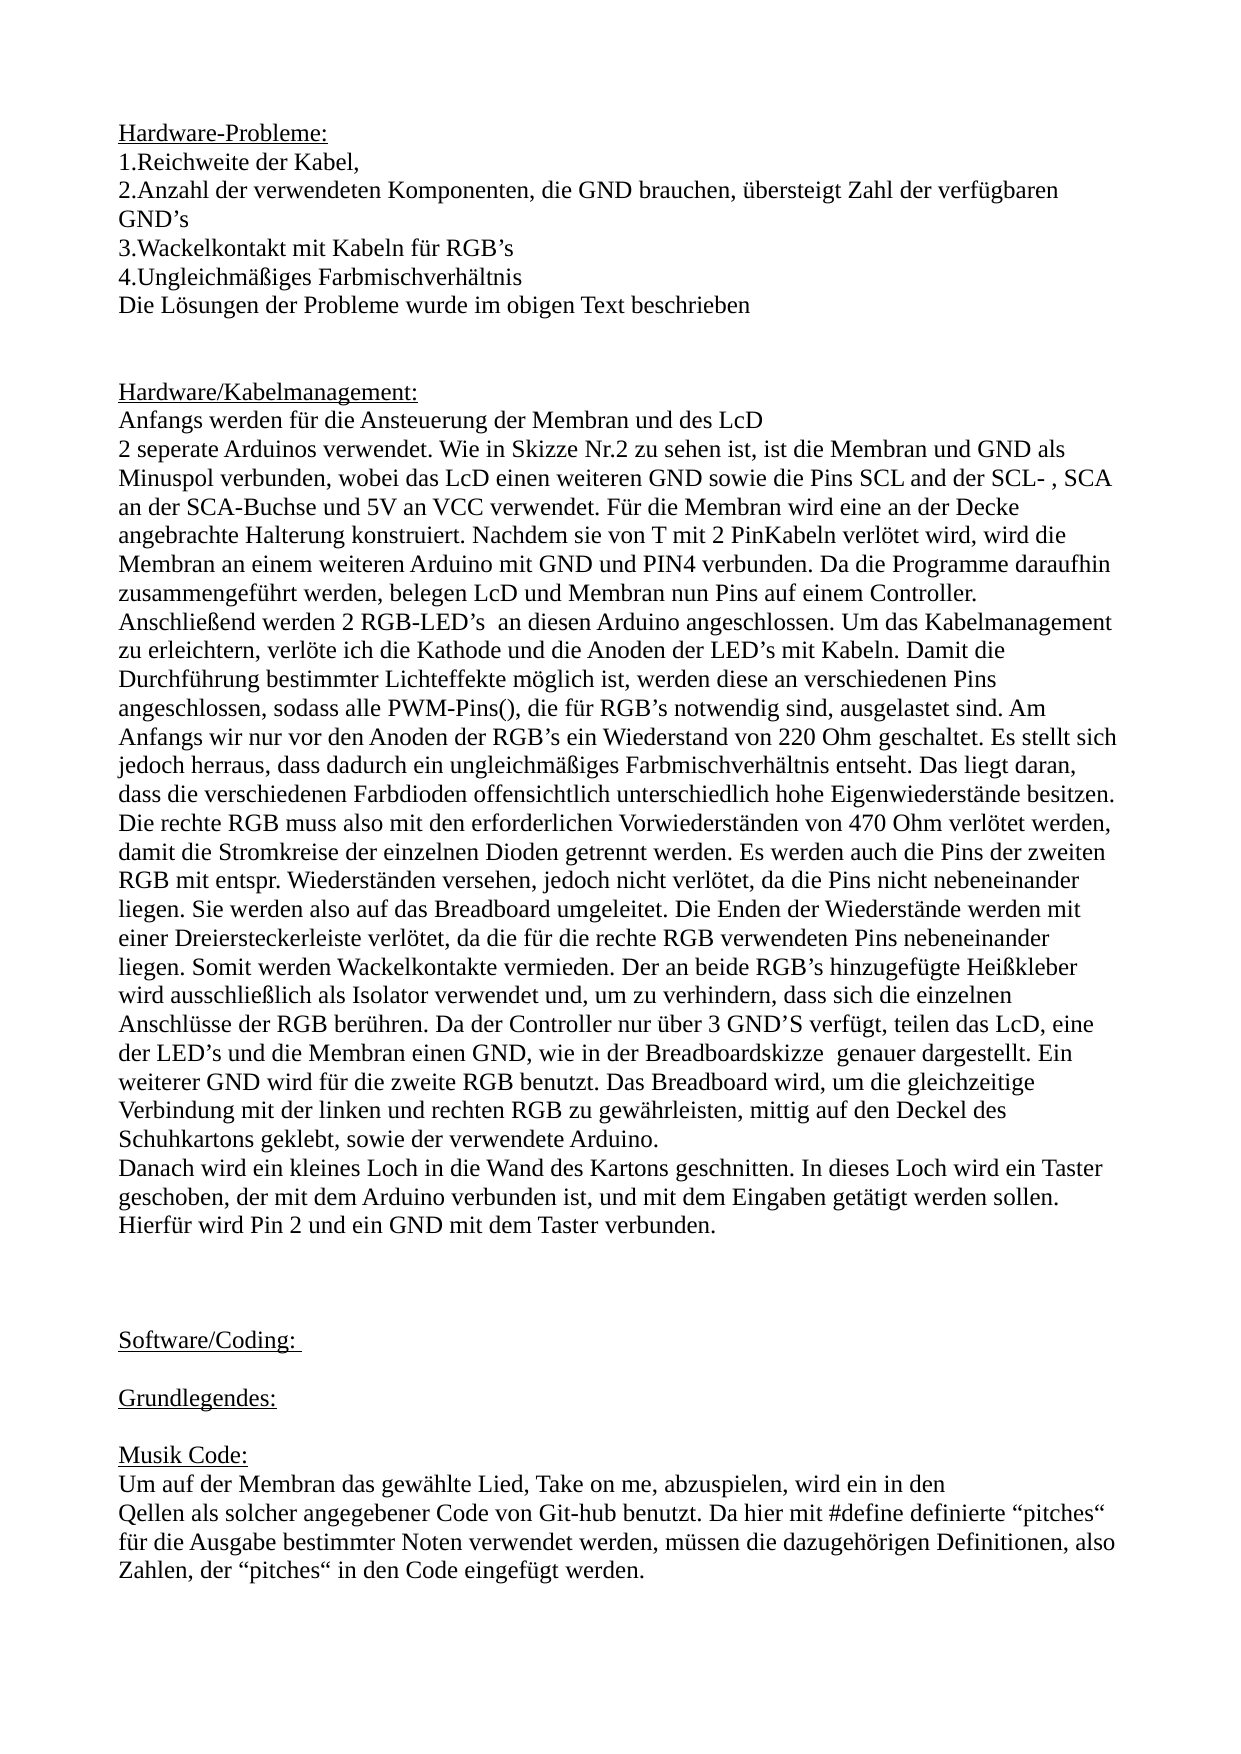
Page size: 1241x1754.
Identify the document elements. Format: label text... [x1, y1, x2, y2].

text Die Lösungen der Probleme wurde im obigen Text beschrieben [118, 291, 1122, 319]
text Software/Coding: [118, 1326, 1122, 1354]
text Danach wird ein kleines Loch in die Wand des Kartons geschnitten. In dieses Loch wird ein Taster geschoben, der mit dem Arduino verbunden ist, und mit dem Eingaben getätigt werden sollen. Hierfür wird Pin 2 und ein GND mit dem Taster verbunden. [118, 1153, 1122, 1239]
text Hardware-Probleme: [118, 118, 1122, 147]
text 4.Ungleichmäßiges Farbmischverhältnis [118, 262, 1122, 291]
text 2.Anzahl der verwendeten Komponenten, die GND brauchen, übersteigt Zahl der verfügbaren GND’s [118, 176, 1122, 233]
text 3.Wackelkontakt mit Kabeln für RGB’s [118, 233, 1122, 262]
text 2 seperate Arduinos verwendet. Wie in Skizze Nr.2 zu sehen ist, ist die Membran und GND als Minuspol verbunden, wobei das LcD einen weiteren GND sowie die Pins SCL and der SCL- , SCA an der SCA-Buchse und 5V an VCC verwendet. Für die Membran wird eine an der Decke angebrachte Halterung konstruiert. Nachdem sie von T mit 2 PinKabeln verlötet wird, wird die Membran an einem weiteren Arduino mit GND und PIN4 verbunden. Da die Programme daraufhin zusammengeführt werden, belegen LcD und Membran nun Pins auf einem Controller. [118, 434, 1122, 607]
text Musik Code: [118, 1441, 1122, 1469]
text Grundlegendes: [118, 1383, 1122, 1412]
text Um auf der Membran das gewählte Lied, Take on me, abzuspielen, wird ein in den Qellen als solcher angegebener Code von Git-hub benutzt. Da hier mit #define definierte “pitches“ für die Ausgabe bestimmter Noten verwendet werden, müssen die dazugehörigen Definitionen, also Zahlen, der “pitches“ in den Code eingefügt werden. [118, 1469, 1122, 1584]
text 1.Reichweite der Kabel, [118, 147, 1122, 176]
text Anfangs werden für die Ansteuerung der Membran und des LcD [118, 406, 1122, 434]
text Hardware/Kabelmanagement: [118, 377, 1122, 406]
text Anschließend werden 2 RGB-LED’s an diesen Arduino angeschlossen. Um das Kabelmanagement zu erleichtern, verlöte ich die Kathode und die Anoden der LED’s mit Kabeln. Damit die Durchführung bestimmter Lichteffekte möglich ist, werden diese an verschiedenen Pins angeschlossen, sodass alle PWM-Pins(), die für RGB’s notwendig sind, ausgelastet sind. Am Anfangs wir nur vor den Anoden der RGB’s ein Wiederstand von 220 Ohm geschaltet. Es stellt sich jedoch herraus, dass dadurch ein ungleichmäßiges Farbmischverhältnis entseht. Das liegt daran, dass die verschiedenen Farbdioden offensichtlich unterschiedlich hohe Eigenwiederstände besitzen. Die rechte RGB muss also mit den erforderlichen Vorwiederständen von 470 Ohm verlötet werden, damit die Stromkreise der einzelnen Dioden getrennt werden. Es werden auch die Pins der zweiten RGB mit entspr. Wiederständen versehen, jedoch nicht verlötet, da die Pins nicht nebeneinander liegen. Sie werden also auf das Breadboard umgeleitet. Die Enden der Wiederstände werden mit einer Dreiersteckerleiste verlötet, da die für die rechte RGB verwendeten Pins nebeneinander liegen. Somit werden Wackelkontakte vermieden. Der an beide RGB’s hinzugefügte Heißkleber wird ausschließlich als Isolator verwendet und, um zu verhindern, dass sich die einzelnen Anschlüsse der RGB berühren. Da der Controller nur über 3 GND’S verfügt, teilen das LcD, eine der LED’s und die Membran einen GND, wie in der Breadboardskizze genauer dargestellt. Ein weiterer GND wird für die zweite RGB benutzt. Das Breadboard wird, um die gleichzeitige Verbindung mit der linken und rechten RGB zu gewährleisten, mittig auf den Deckel des Schuhkartons geklebt, sowie der verwendete Arduino. [118, 607, 1122, 1153]
